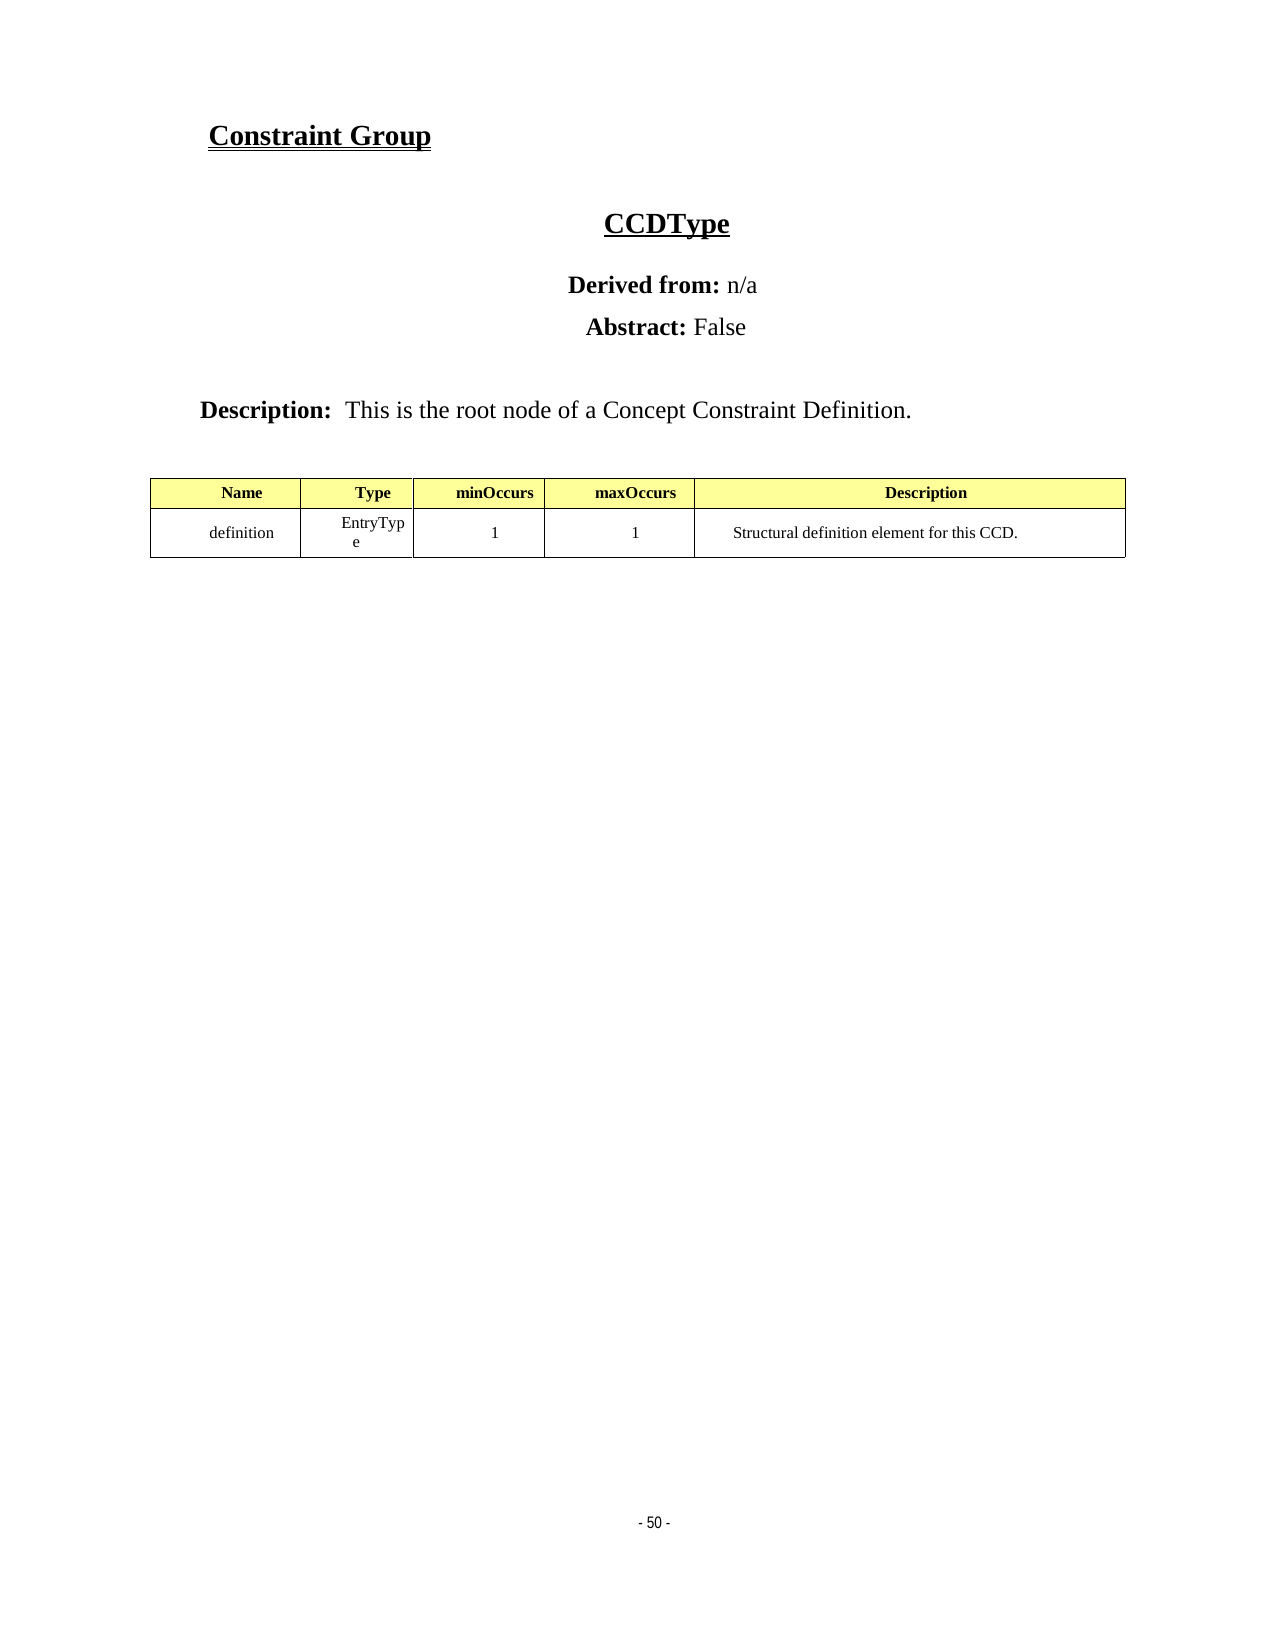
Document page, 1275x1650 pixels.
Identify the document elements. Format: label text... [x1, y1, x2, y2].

table_cell 1 [545, 509, 694, 557]
table_header Name [151, 479, 300, 508]
table_cell Structural definition element for this CCD. [695, 509, 1125, 557]
subtitle Constraint Group [150, 118, 1125, 152]
table_header Description [695, 479, 1125, 508]
table_cell definition [151, 509, 300, 557]
text Description: This is the root node of a Concept Constraint Definition. [150, 395, 1125, 424]
text CCDType [150, 207, 1125, 240]
table_cell 1 [414, 509, 544, 557]
table_header maxOccurs [545, 479, 694, 508]
table_header Type [301, 479, 412, 508]
text Derived from: n/a [150, 270, 1125, 299]
text Abstract: False [150, 312, 1125, 341]
table_cell EntryType [301, 509, 412, 557]
table_header minOccurs [414, 479, 544, 508]
